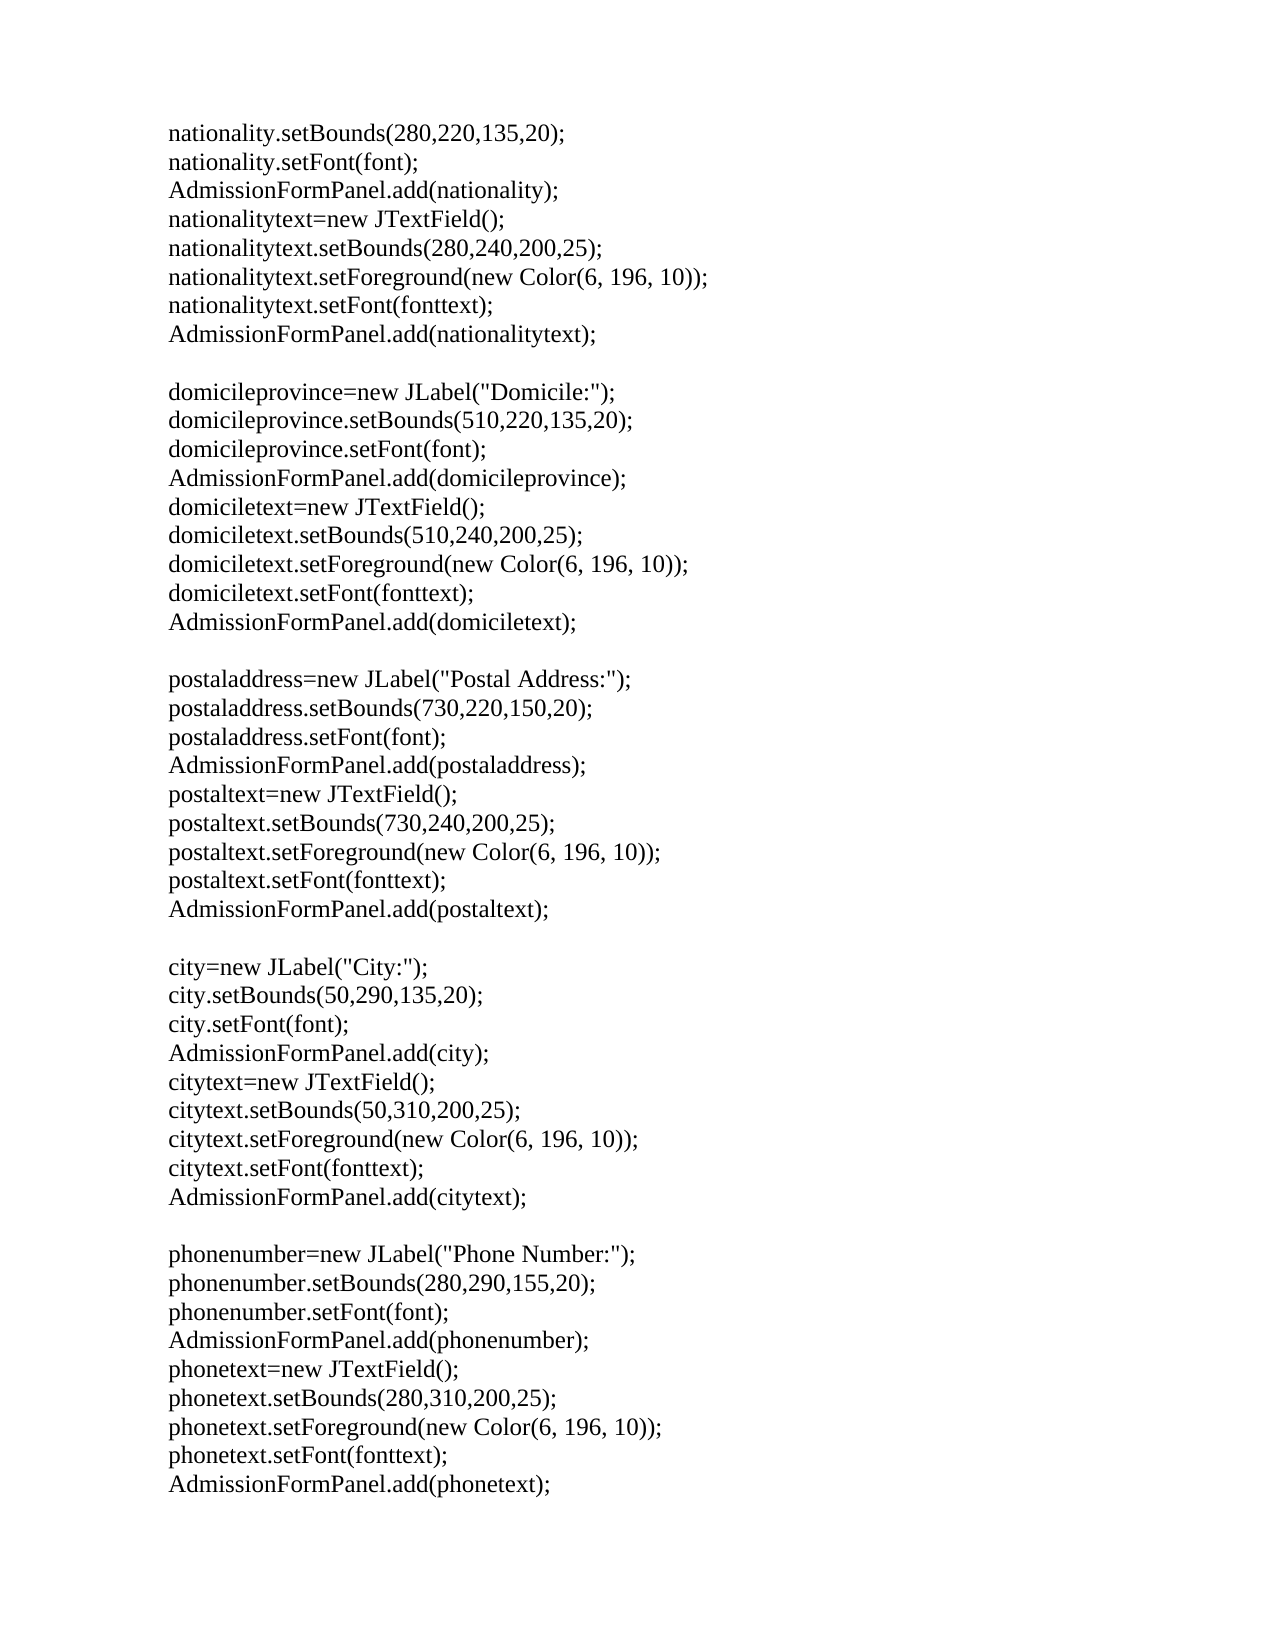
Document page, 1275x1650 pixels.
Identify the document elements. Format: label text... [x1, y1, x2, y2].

text postaltext.setFont(fonttext); [118, 866, 1157, 894]
text AdmissionFormPanel.add(phonenumber); [118, 1326, 1157, 1354]
text postaltext.setForeground(new Color(6, 196, 10)); [118, 837, 1157, 866]
text AdmissionFormPanel.add(postaltext); [118, 894, 1157, 923]
text city.setBounds(50,290,135,20); [118, 981, 1157, 1009]
text nationalitytext.setFont(fonttext); [118, 291, 1157, 319]
text citytext.setFont(fonttext); [118, 1153, 1157, 1182]
text postaladdress=new JLabel("Postal Address:"); [118, 664, 1157, 693]
text AdmissionFormPanel.add(nationalitytext); [118, 319, 1157, 348]
text nationalitytext.setForeground(new Color(6, 196, 10)); [118, 262, 1157, 291]
text domiciletext=new JTextField(); [118, 492, 1157, 521]
text domiciletext.setForeground(new Color(6, 196, 10)); [118, 549, 1157, 578]
text postaladdress.setFont(font); [118, 722, 1157, 751]
text city.setFont(font); [118, 1009, 1157, 1038]
text domiciletext.setBounds(510,240,200,25); [118, 521, 1157, 549]
text domicileprovince=new JLabel("Domicile:"); [118, 377, 1157, 406]
text domicileprovince.setFont(font); [118, 434, 1157, 463]
text phonetext.setFont(fonttext); [118, 1441, 1157, 1469]
text AdmissionFormPanel.add(domiciletext); [118, 607, 1157, 636]
text phonetext.setForeground(new Color(6, 196, 10)); [118, 1412, 1157, 1441]
text phonetext=new JTextField(); [118, 1354, 1157, 1383]
text AdmissionFormPanel.add(city); [118, 1038, 1157, 1067]
text citytext.setBounds(50,310,200,25); [118, 1096, 1157, 1124]
text AdmissionFormPanel.add(nationality); [118, 176, 1157, 204]
text postaltext.setBounds(730,240,200,25); [118, 808, 1157, 837]
text domiciletext.setFont(fonttext); [118, 578, 1157, 607]
text AdmissionFormPanel.add(domicileprovince); [118, 463, 1157, 492]
text nationalitytext.setBounds(280,240,200,25); [118, 233, 1157, 262]
text nationality.setBounds(280,220,135,20); [118, 118, 1157, 147]
text phonenumber.setBounds(280,290,155,20); [118, 1268, 1157, 1297]
text AdmissionFormPanel.add(postaladdress); [118, 751, 1157, 779]
text domicileprovince.setBounds(510,220,135,20); [118, 406, 1157, 434]
text postaladdress.setBounds(730,220,150,20); [118, 693, 1157, 722]
text citytext.setForeground(new Color(6, 196, 10)); [118, 1124, 1157, 1153]
text phonetext.setBounds(280,310,200,25); [118, 1383, 1157, 1412]
text AdmissionFormPanel.add(phonetext); [118, 1469, 1157, 1498]
text citytext=new JTextField(); [118, 1067, 1157, 1096]
text phonenumber.setFont(font); [118, 1297, 1157, 1326]
text AdmissionFormPanel.add(citytext); [118, 1182, 1157, 1211]
text postaltext=new JTextField(); [118, 779, 1157, 808]
text city=new JLabel("City:"); [118, 952, 1157, 981]
text nationality.setFont(font); [118, 147, 1157, 176]
text phonenumber=new JLabel("Phone Number:"); [118, 1239, 1157, 1268]
text nationalitytext=new JTextField(); [118, 204, 1157, 233]
